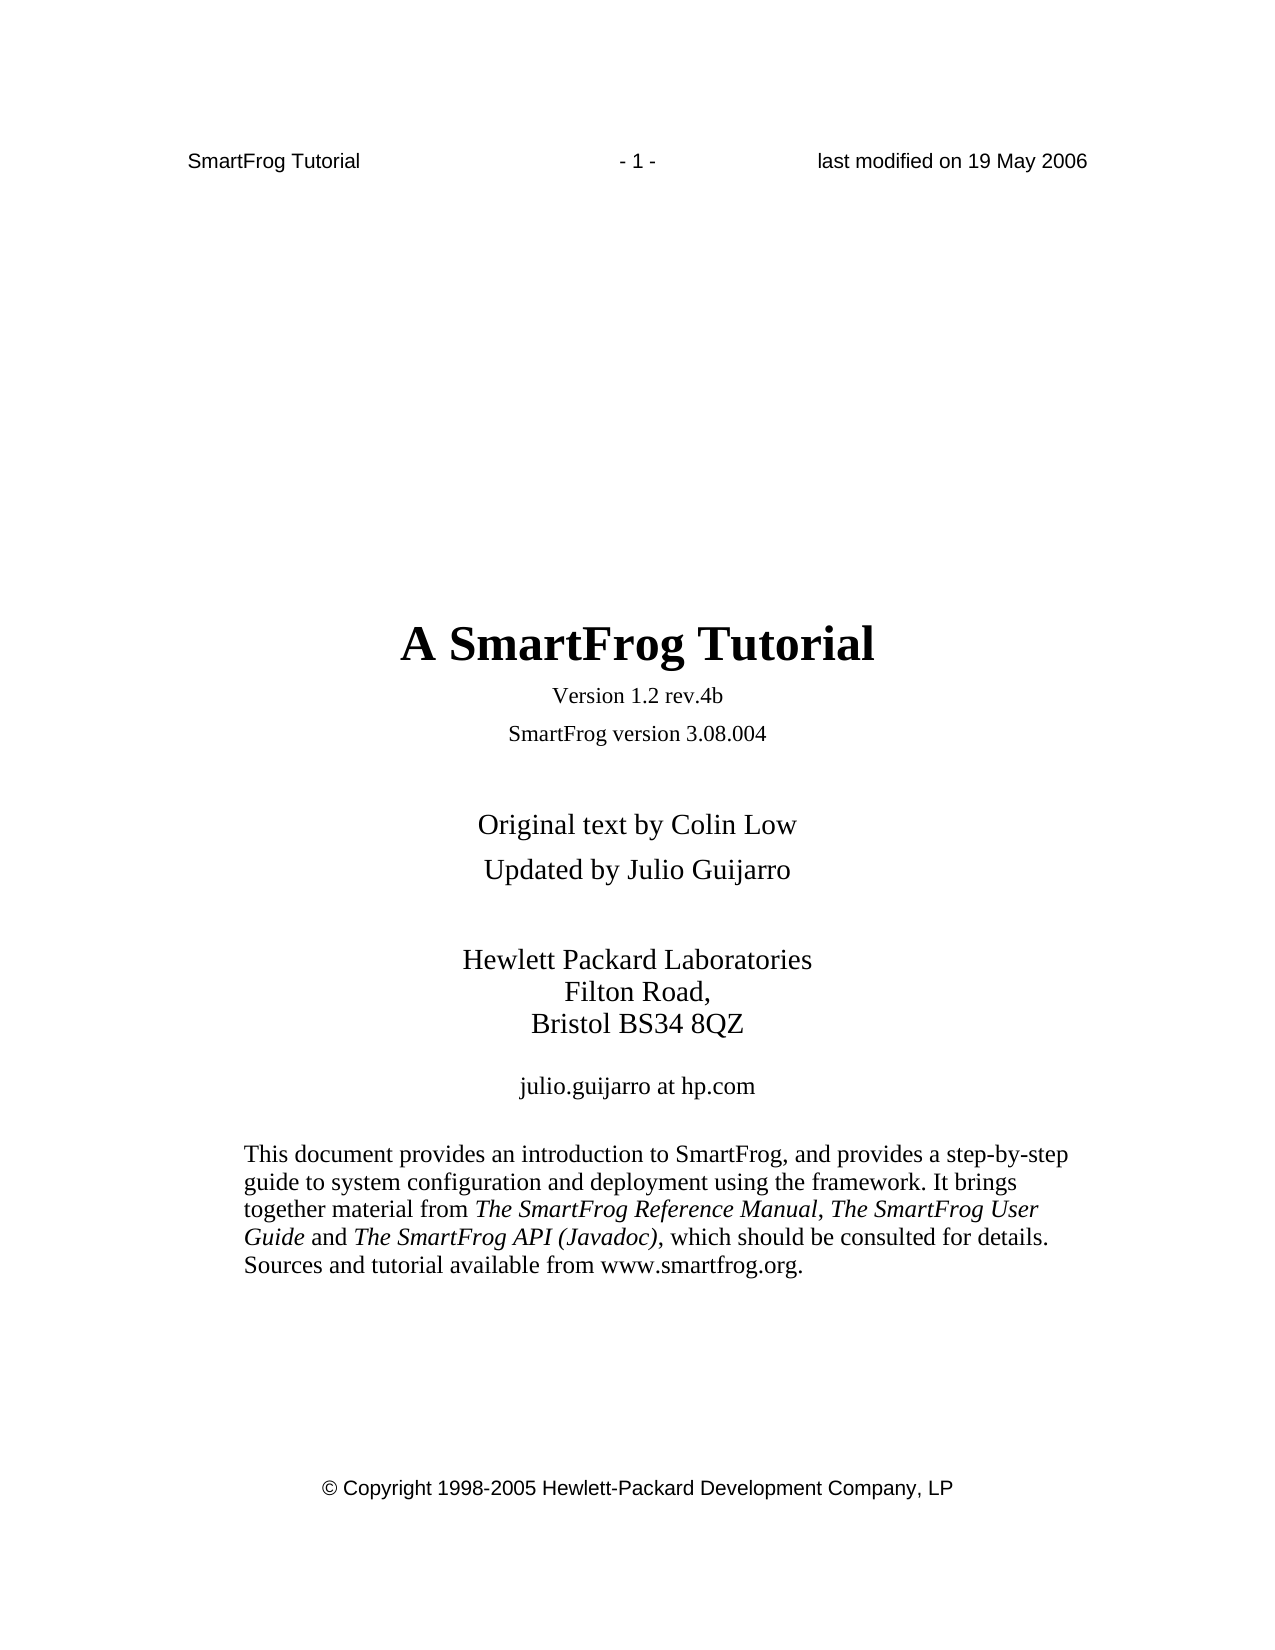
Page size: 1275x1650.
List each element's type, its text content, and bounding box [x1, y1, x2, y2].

text A SmartFrog Tutorial [187, 615, 1087, 671]
text Updated by Julio Guijarro [187, 853, 1087, 886]
text julio.guijarro at hp.com [187, 1072, 1087, 1100]
text SmartFrog version 3.08.004 [187, 721, 1087, 747]
text Version 1.2 rev.4b [187, 683, 1087, 709]
text Original text by Colin Low [187, 809, 1087, 841]
text This document provides an introduction to SmartFrog, and provides a step-by-step guide to system configuration and deployment using the framework. It brings together material from The SmartFrog Reference Manual, The SmartFrog User Guide and The SmartFrog API (Javadoc), which should be consulted for details. Sources and tutorial available from www.smartfrog.org. [244, 1140, 1087, 1279]
text Bristol BS34 8QZ [187, 1008, 1087, 1040]
text Filton Road, [187, 975, 1087, 1008]
text Hewlett Packard Laboratories [187, 943, 1087, 975]
